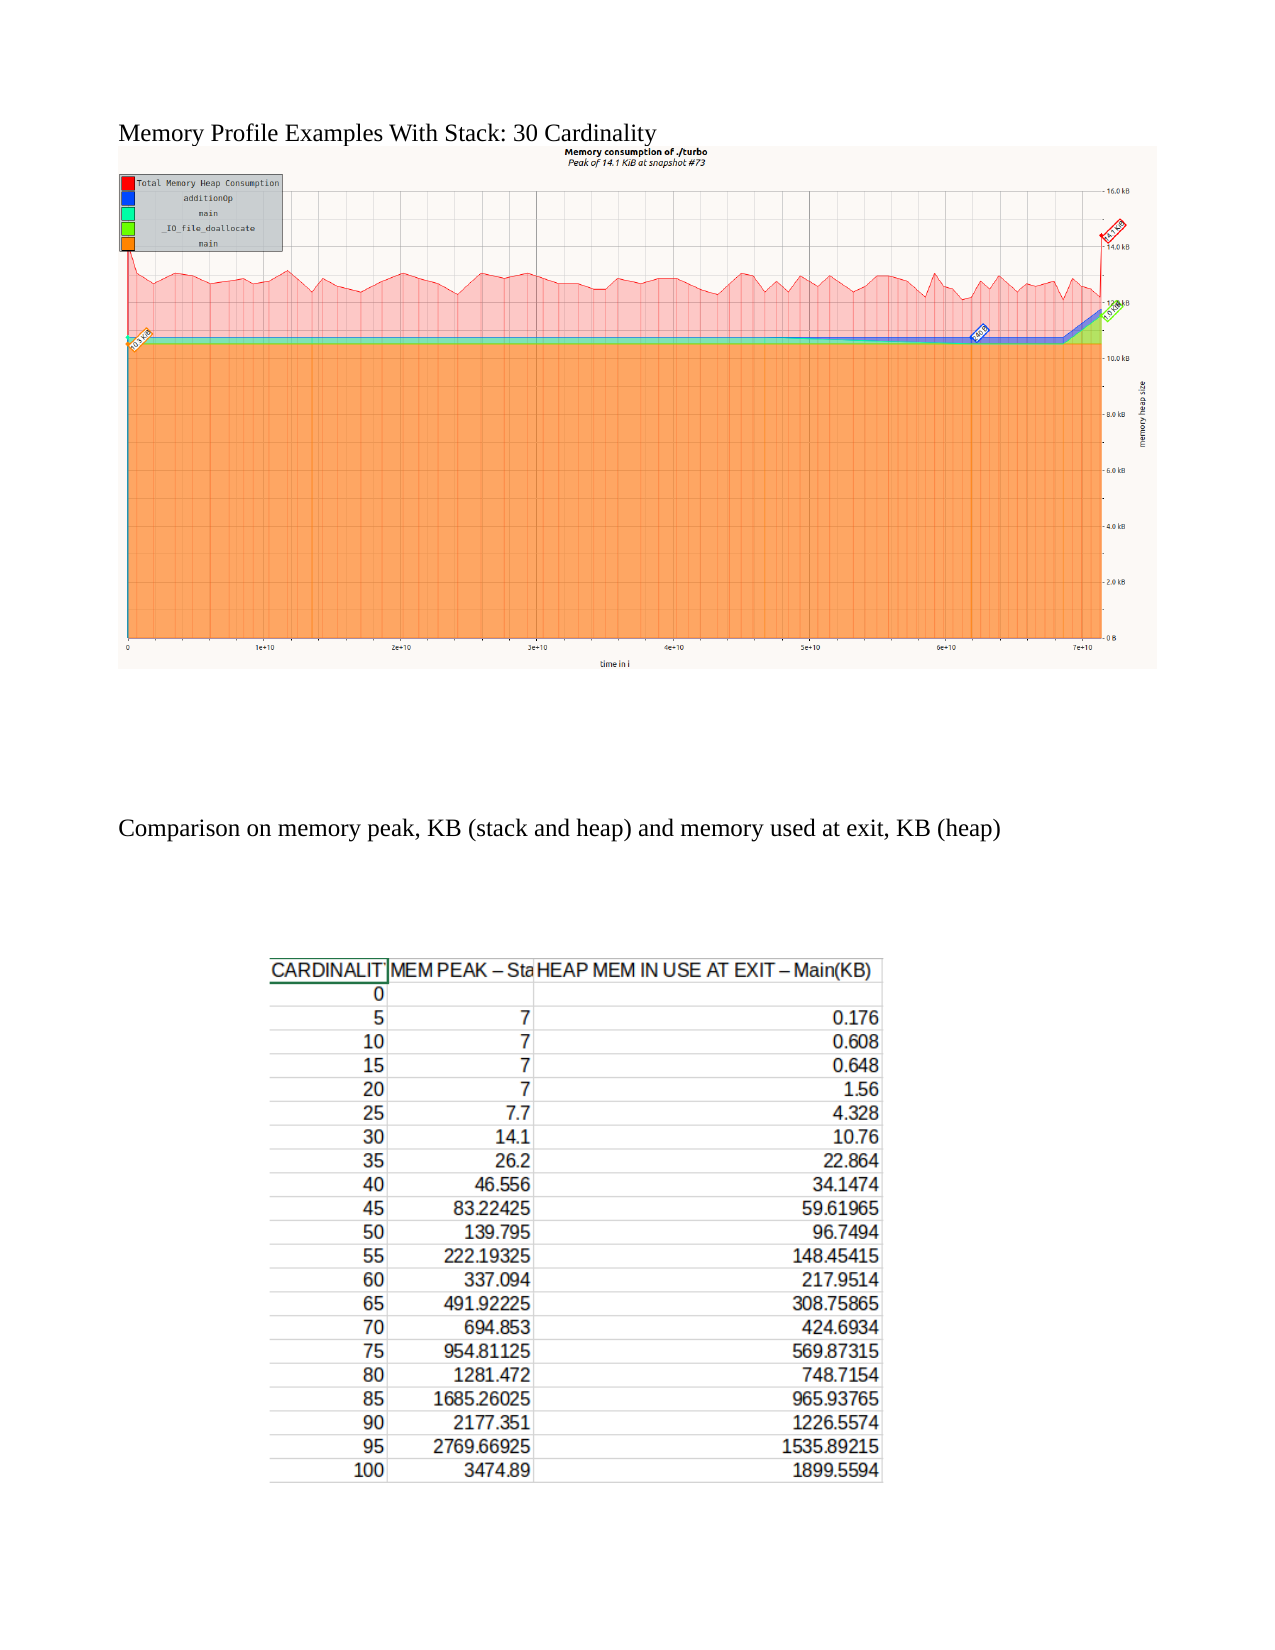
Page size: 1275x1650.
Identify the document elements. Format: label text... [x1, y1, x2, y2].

text Memory Profile Examples With Stack: 30 Cardinality [118, 118, 1157, 146]
picture [269, 958, 884, 1483]
picture [118, 146, 1157, 669]
text Comparison on memory peak, KB (stack and heap) and memory used at exit, KB (heap) [118, 813, 1157, 842]
